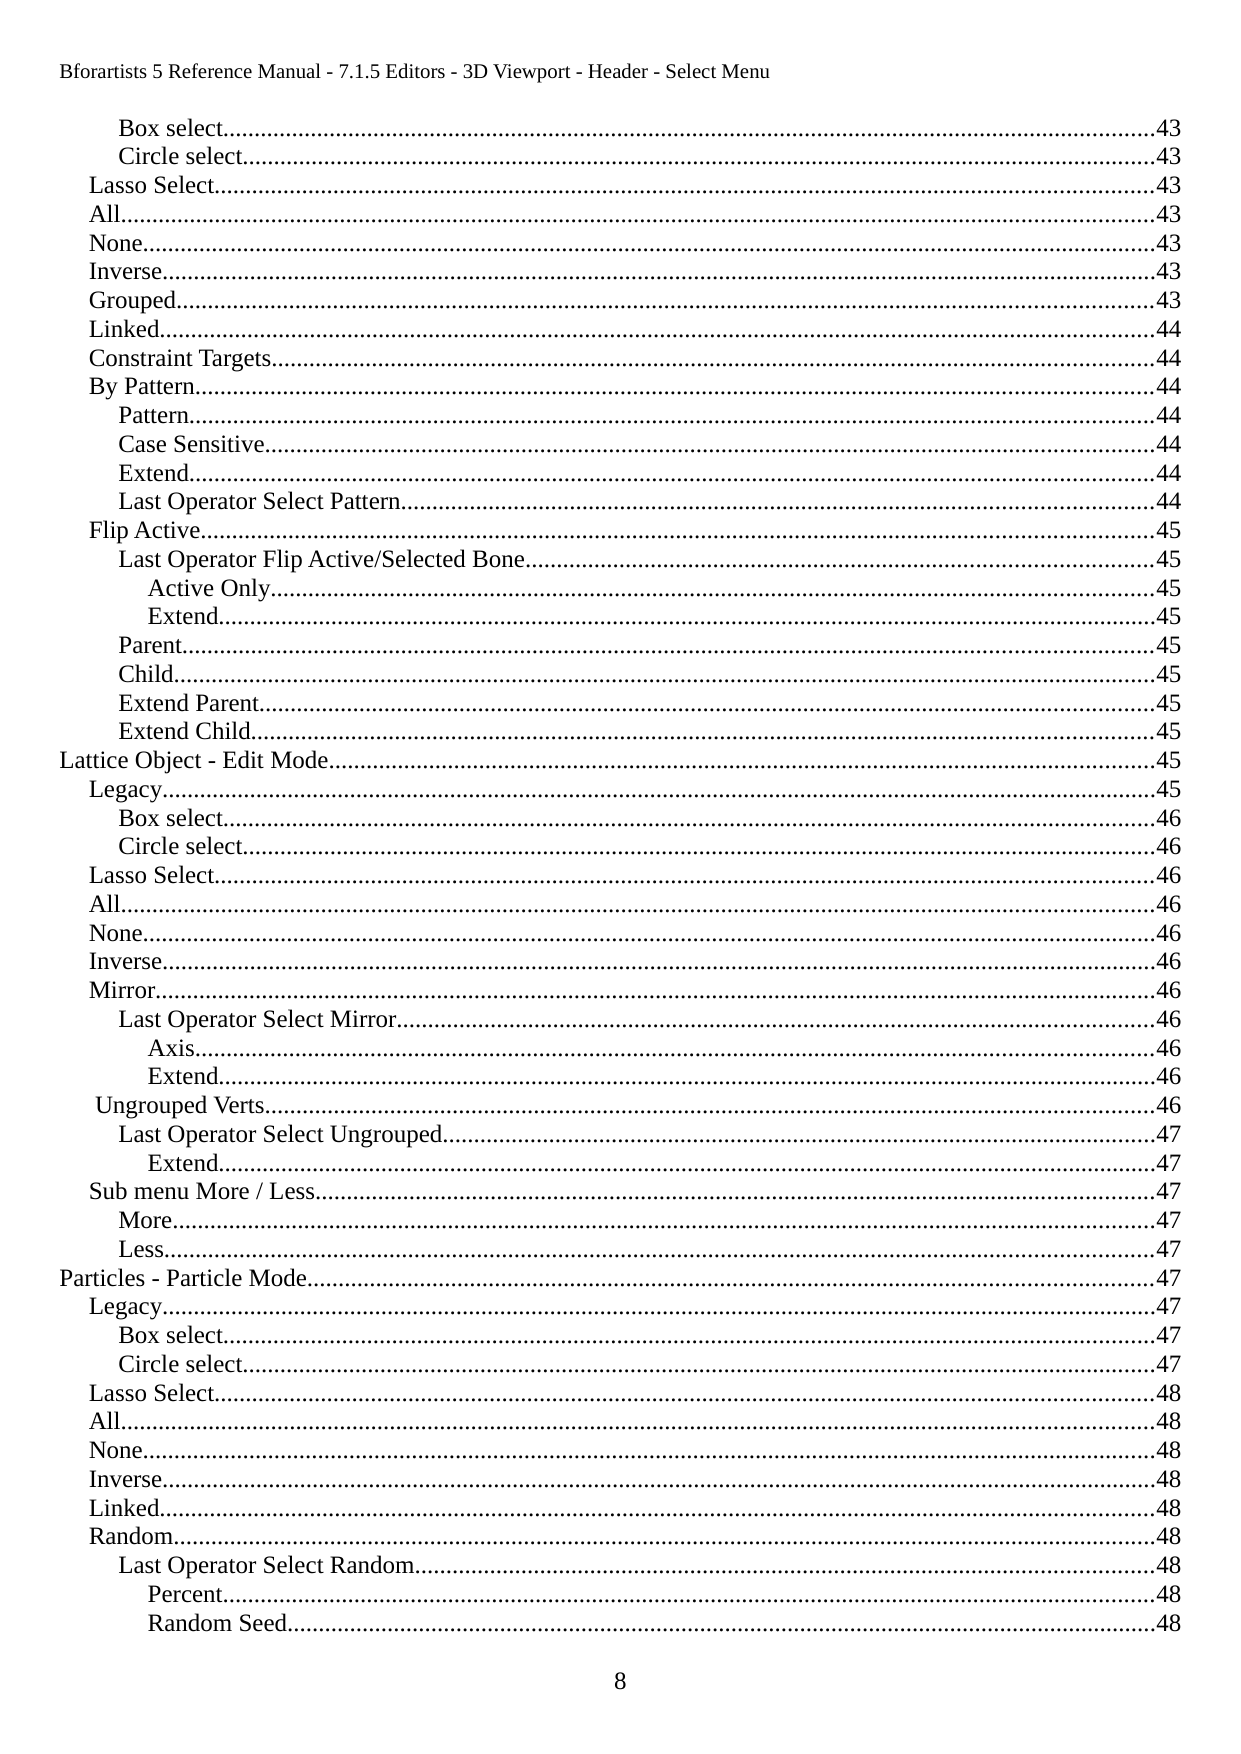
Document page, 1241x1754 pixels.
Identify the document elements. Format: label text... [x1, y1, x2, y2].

text Lasso Select 43 [88, 170, 1181, 199]
text Pattern 44 [118, 400, 1181, 429]
text Constraint Targets 44 [88, 343, 1181, 371]
text Linked 48 [88, 1493, 1181, 1521]
text Box select 47 [118, 1320, 1181, 1349]
text Circle select 46 [118, 831, 1181, 860]
text Mirror 46 [88, 975, 1181, 1004]
text All 48 [88, 1406, 1181, 1435]
text None 43 [88, 228, 1181, 256]
text Percent 48 [147, 1579, 1181, 1608]
text Extend 47 [147, 1148, 1181, 1176]
text Lattice Object - Edit Mode 45 [59, 745, 1181, 774]
text Parent 45 [118, 630, 1181, 659]
text None 48 [88, 1435, 1181, 1464]
text Linked 44 [88, 314, 1181, 343]
text Lasso Select 48 [88, 1378, 1181, 1406]
text Last Operator Select Mirror 46 [118, 1004, 1181, 1033]
text Box select 46 [118, 803, 1181, 831]
text Legacy 47 [88, 1291, 1181, 1320]
text Extend 44 [118, 458, 1181, 486]
text Random 48 [88, 1521, 1181, 1550]
text Particles - Particle Mode 47 [59, 1263, 1181, 1291]
text Random Seed 48 [147, 1608, 1181, 1636]
text Child 45 [118, 659, 1181, 688]
text Last Operator Select Pattern 44 [118, 486, 1181, 515]
text Flip Active 45 [88, 515, 1181, 544]
text Case Sensitive 44 [118, 429, 1181, 458]
text Extend Child 45 [118, 716, 1181, 745]
text Axis 46 [147, 1033, 1181, 1061]
text Ungrouped Verts 46 [88, 1090, 1181, 1119]
text Box select 43 [118, 113, 1181, 141]
text Active Only 45 [147, 573, 1181, 601]
text Last Operator Select Random 48 [118, 1550, 1181, 1579]
text Circle select 47 [118, 1349, 1181, 1378]
text By Pattern 44 [88, 371, 1181, 400]
text Inverse 43 [88, 256, 1181, 285]
text Less 47 [118, 1234, 1181, 1263]
text All 46 [88, 889, 1181, 918]
text Extend Parent 45 [118, 688, 1181, 716]
text More 47 [118, 1205, 1181, 1234]
text Extend 46 [147, 1061, 1181, 1090]
text Inverse 46 [88, 946, 1181, 975]
text Last Operator Select Ungrouped 47 [118, 1119, 1181, 1148]
text Inverse 48 [88, 1464, 1181, 1493]
text Circle select 43 [118, 141, 1181, 170]
text All 43 [88, 199, 1181, 228]
text Legacy 45 [88, 774, 1181, 803]
text Sub menu More / Less 47 [88, 1176, 1181, 1205]
text Extend 45 [147, 601, 1181, 630]
text Lasso Select 46 [88, 860, 1181, 889]
text Last Operator Flip Active/Selected Bone 45 [118, 544, 1181, 573]
text Grouped 43 [88, 285, 1181, 314]
text None 46 [88, 918, 1181, 946]
